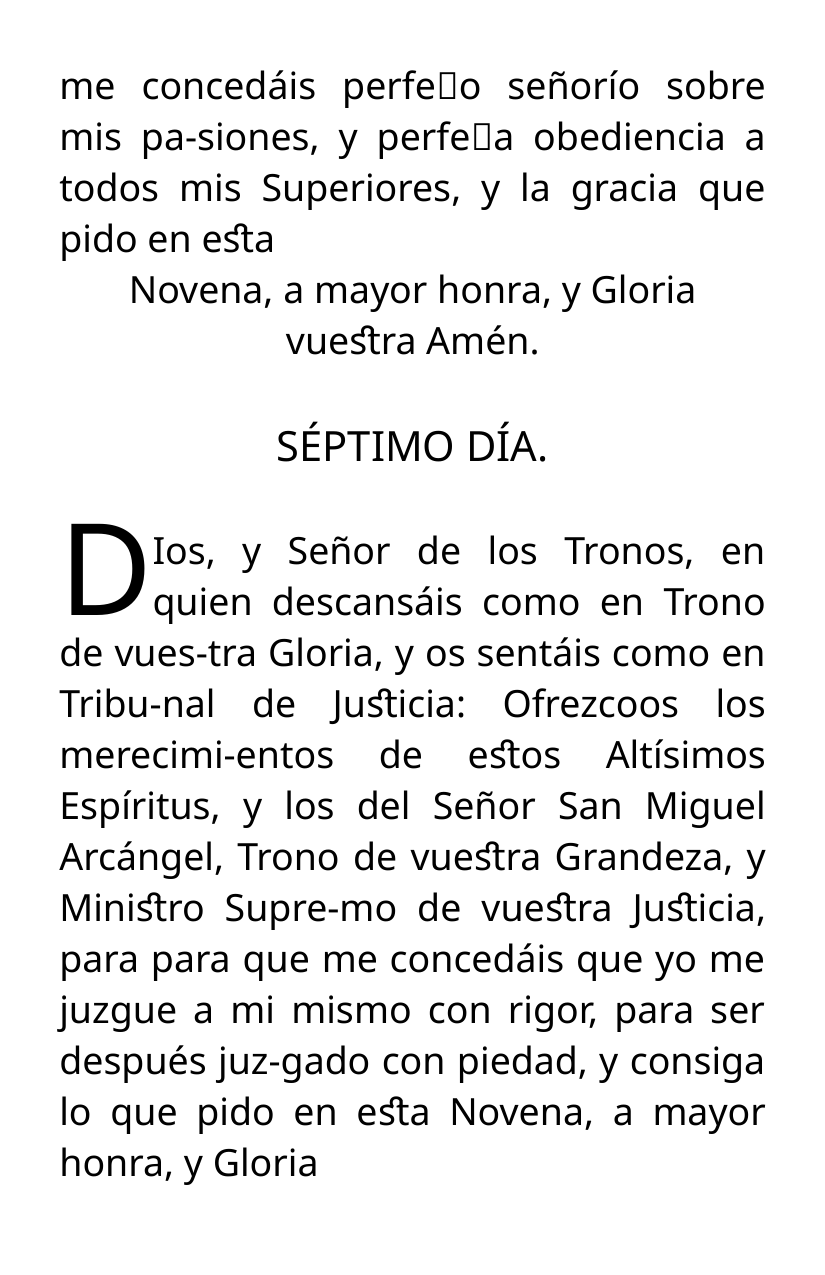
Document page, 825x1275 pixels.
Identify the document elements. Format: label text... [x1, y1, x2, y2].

text me concedáis perfeo señorío sobre mis pa-siones, y perfea obediencia a todos mis Superiores, y la gracia que pido en eﬆa [59, 59, 766, 263]
text Novena, a mayor honra, y Gloria [59, 263, 766, 314]
text SÉPTIMO DÍA. [59, 416, 766, 473]
text DIos, y Señor de los Tronos, en quien descansáis como en Trono de vues-tra Gloria, y os sentáis como en Tribu-nal de Juﬆicia: Ofrezcoos los merecimi-entos de eﬆos Altísimos Espíritus, y los del Señor San Miguel Arcángel, Trono de vueﬆra Grandeza, y Miniﬆro Supre-mo de vueﬆra Juﬆicia, para para que me concedáis que yo me juzgue a mi mismo con rigor, para ser después juz-gado con piedad, y consiga lo que pido en eﬆa Novena, a mayor honra, y Gloria [59, 524, 766, 1188]
text vueﬆra Amén. [59, 314, 766, 365]
